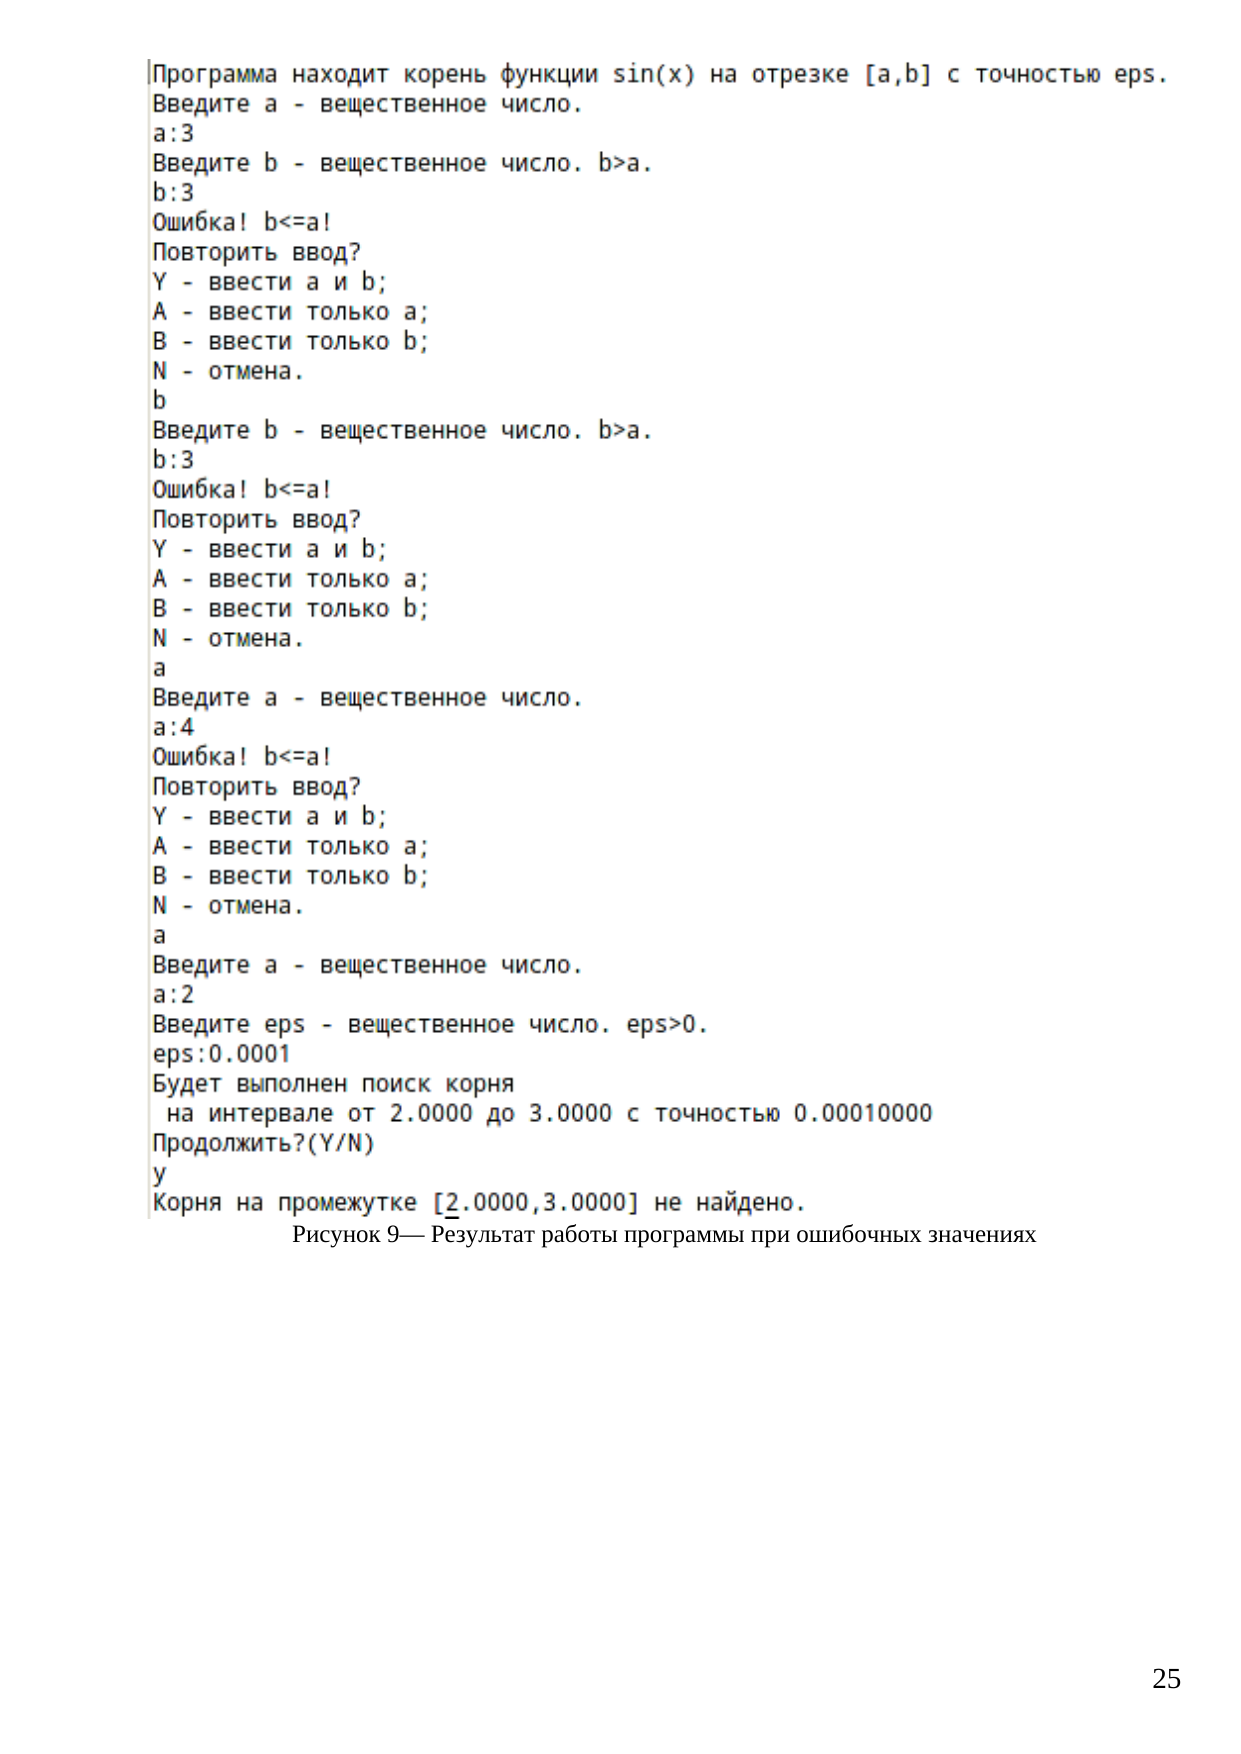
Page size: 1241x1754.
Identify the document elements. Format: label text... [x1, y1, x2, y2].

picture [147, 59, 1182, 1219]
text Рисунок 9— Результат работы программы при ошибочных значениях [148, 1219, 1181, 1248]
